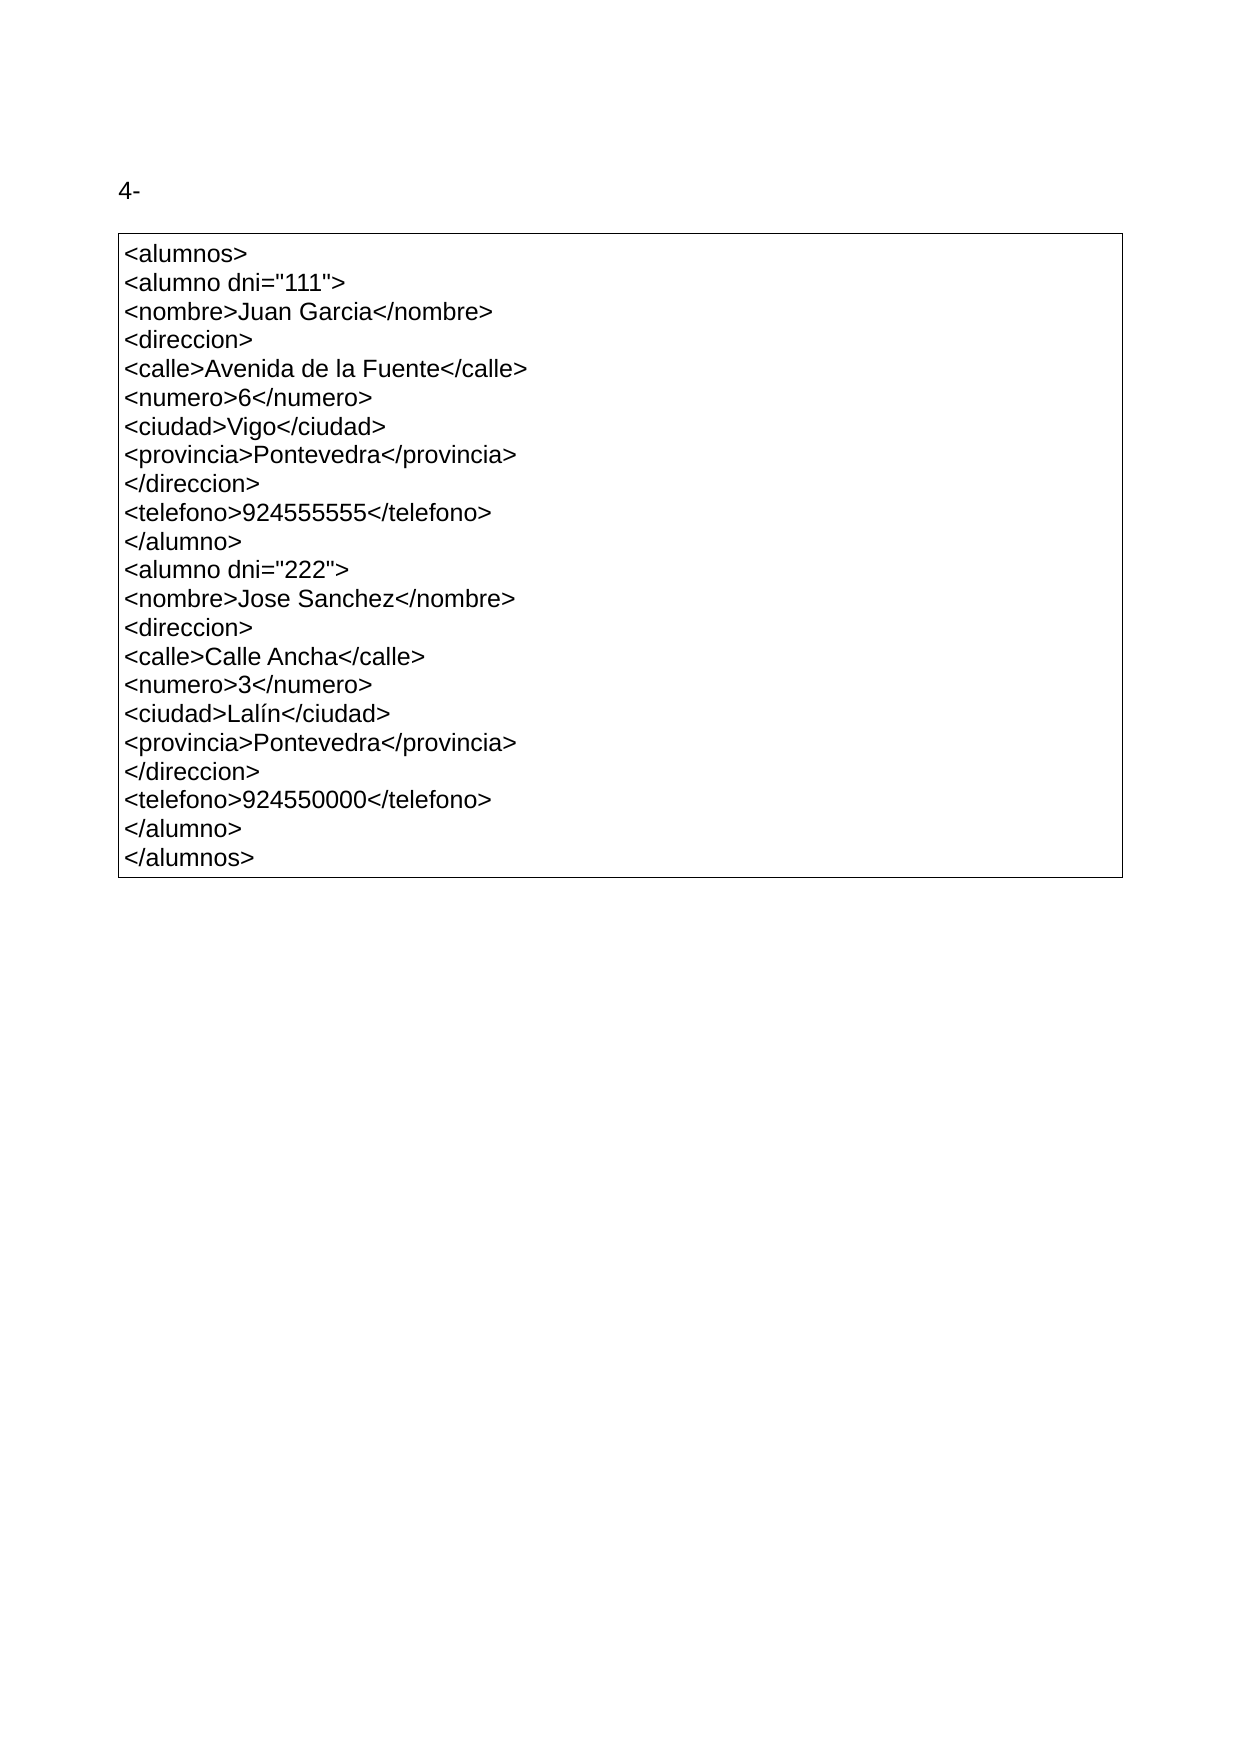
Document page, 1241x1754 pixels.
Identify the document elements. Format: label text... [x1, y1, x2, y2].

text 4- [118, 176, 1122, 204]
table_header <alumnos> <alumno dni="111"> <nombre>Juan Garcia</nombre> <direccion> <calle>Avenida de la Fuente</calle> <numero>6</numero> <ciudad>Vigo</ciudad> <provincia>Pontevedra</provincia> </direccion> <telefono>924555555</telefono> </alumno> <alumno dni="222"> <nombre>Jose Sanchez</nombre> <direccion> <calle>Calle Ancha</calle> <numero>3</numero> <ciudad>Lalín</ciudad> <provincia>Pontevedra</provincia> </direccion> <telefono>924550000</telefono> </alumno> </alumnos> [119, 234, 1122, 877]
